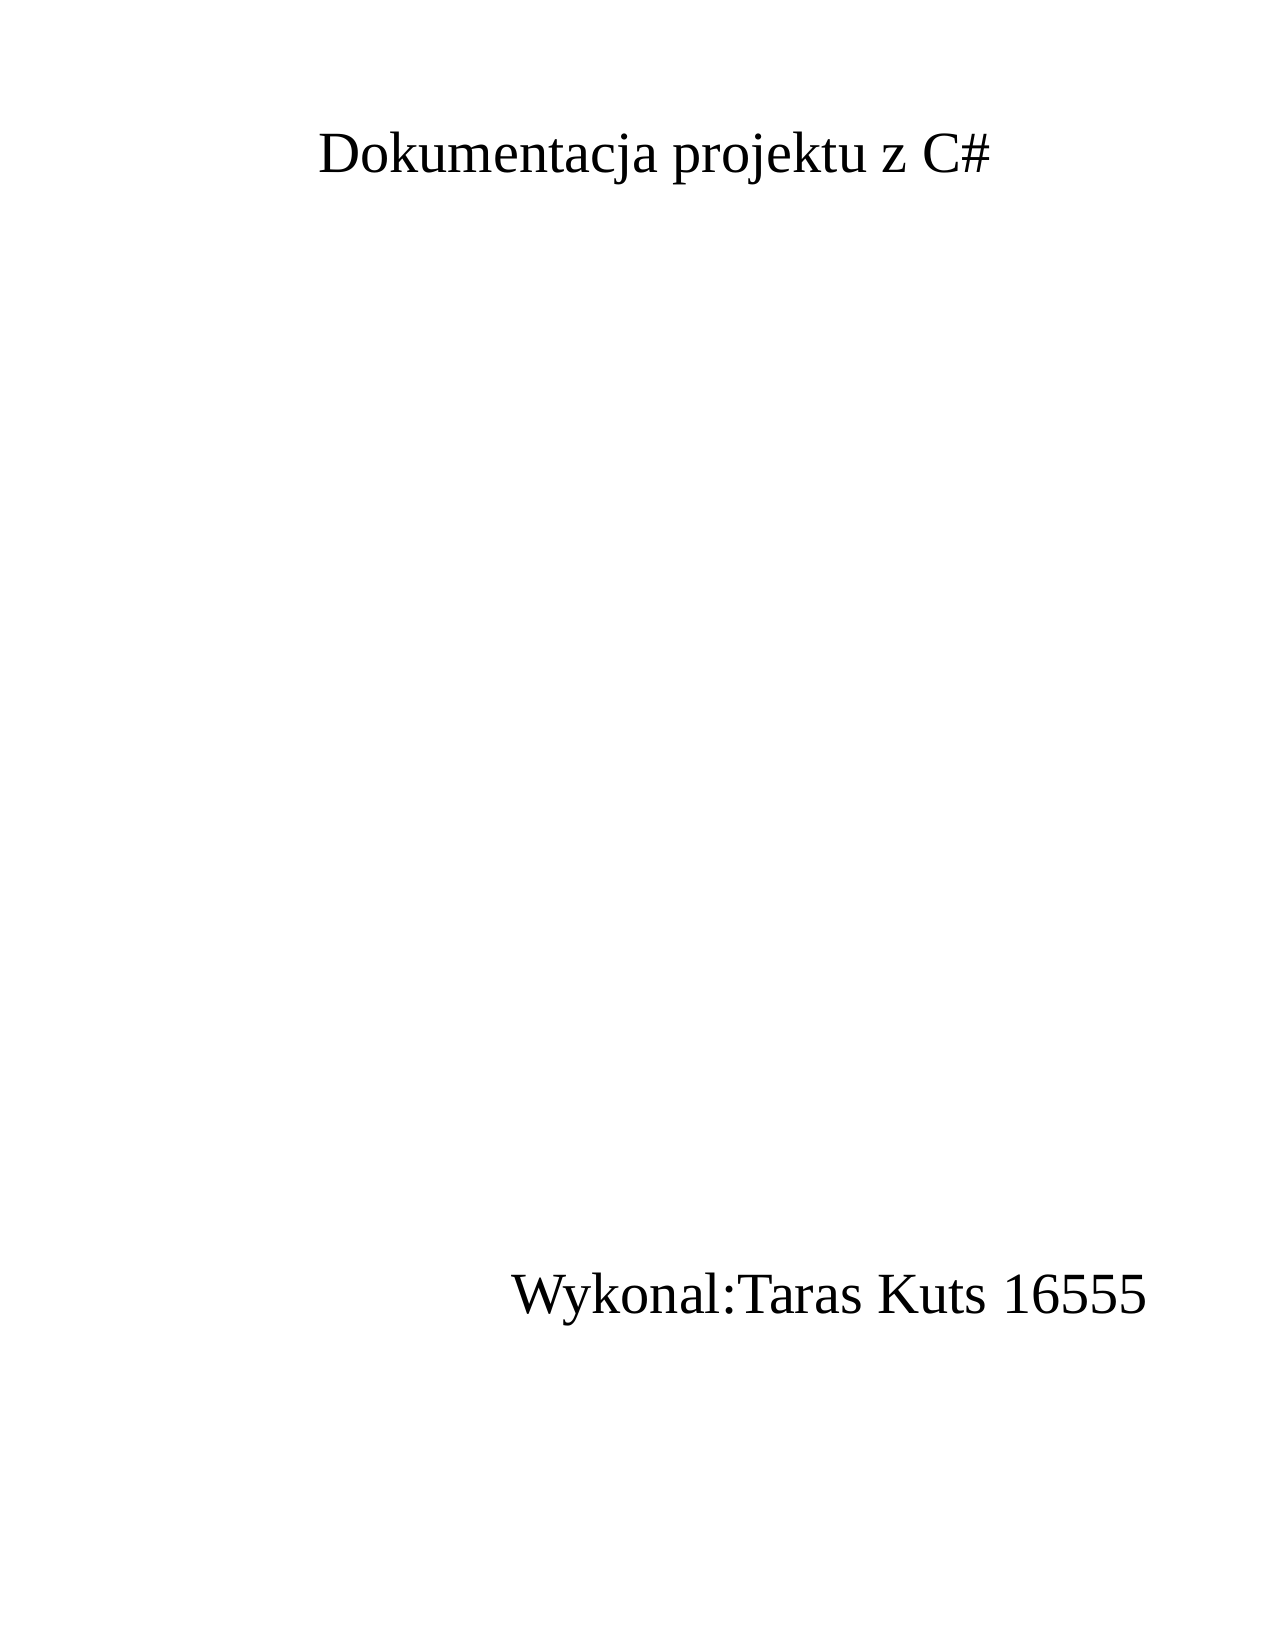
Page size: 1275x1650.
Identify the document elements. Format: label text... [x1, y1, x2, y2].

text Dokumentacja projektu z C# [118, 118, 1157, 185]
text Wykonal:Taras Kuts 16555 [118, 1258, 1157, 1326]
